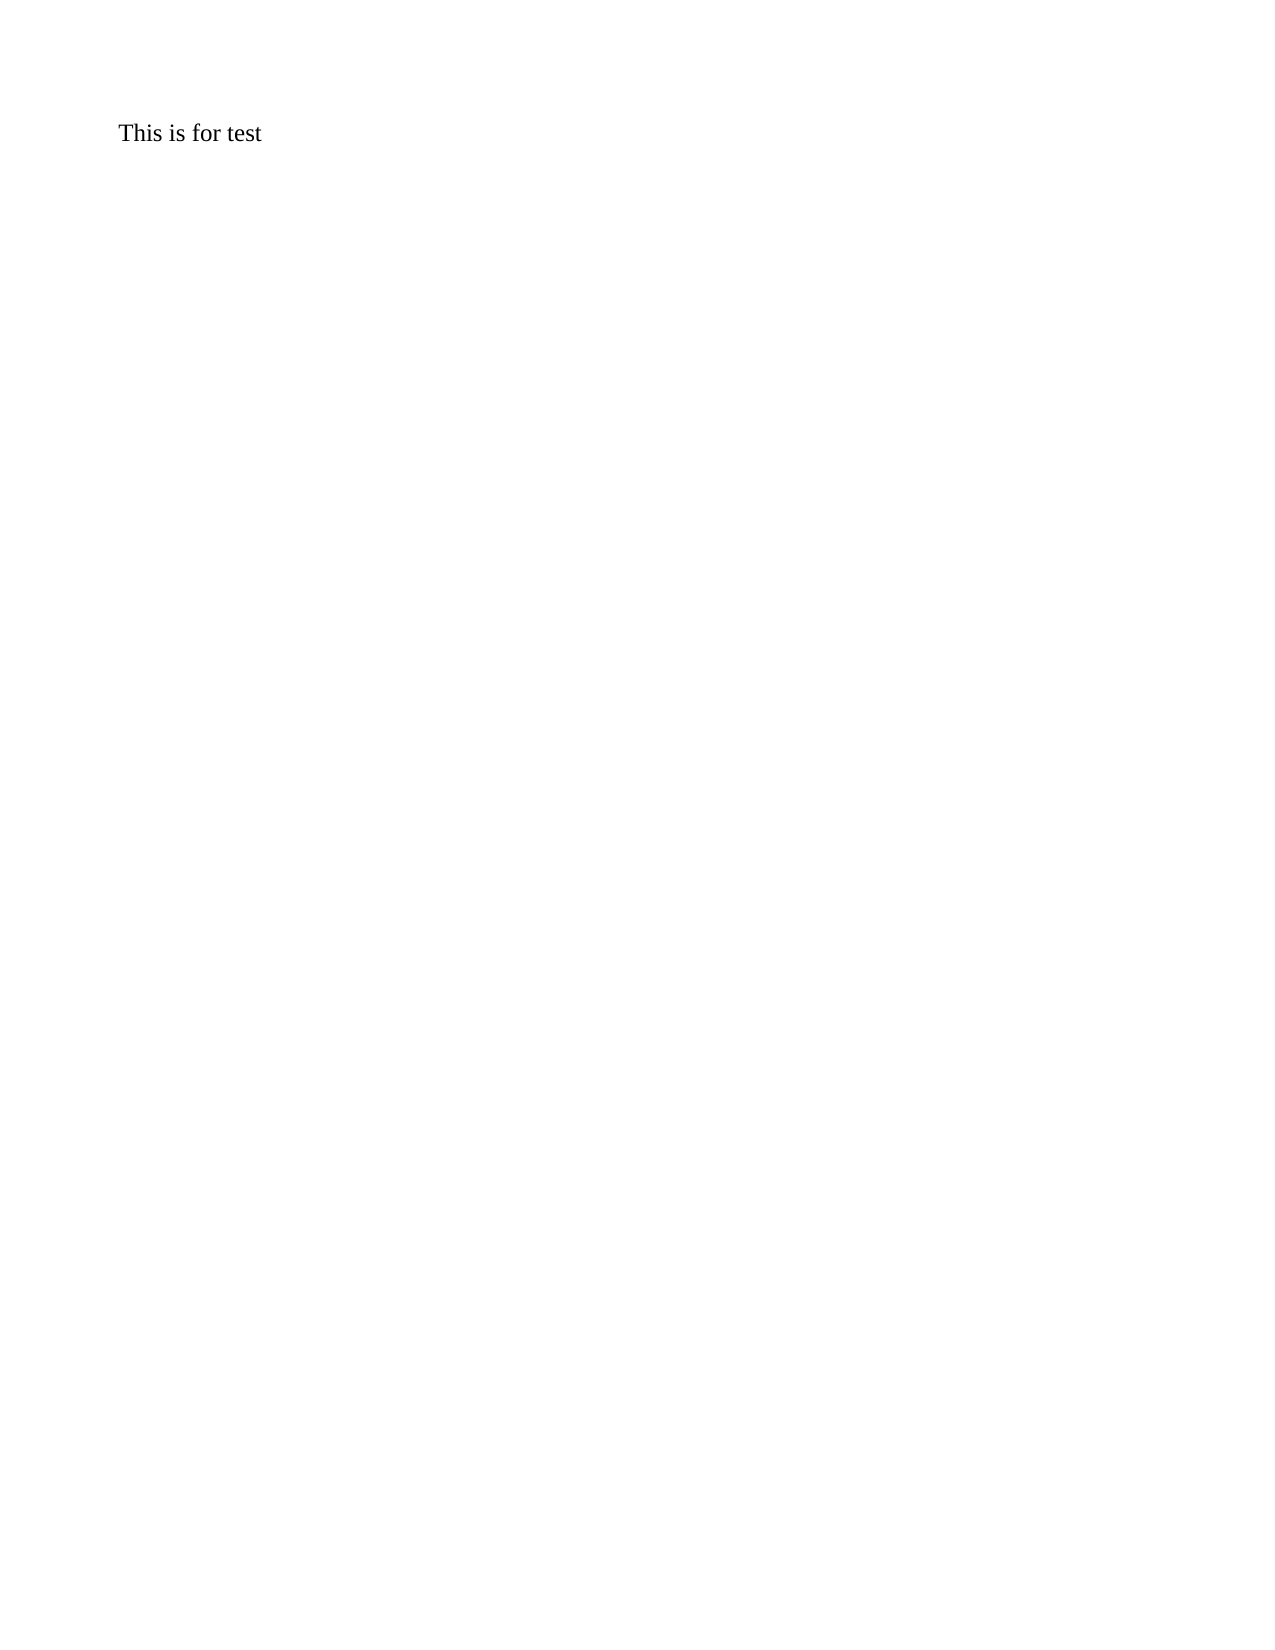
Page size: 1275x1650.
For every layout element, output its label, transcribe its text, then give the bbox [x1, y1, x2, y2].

text This is for test [118, 118, 1157, 147]
